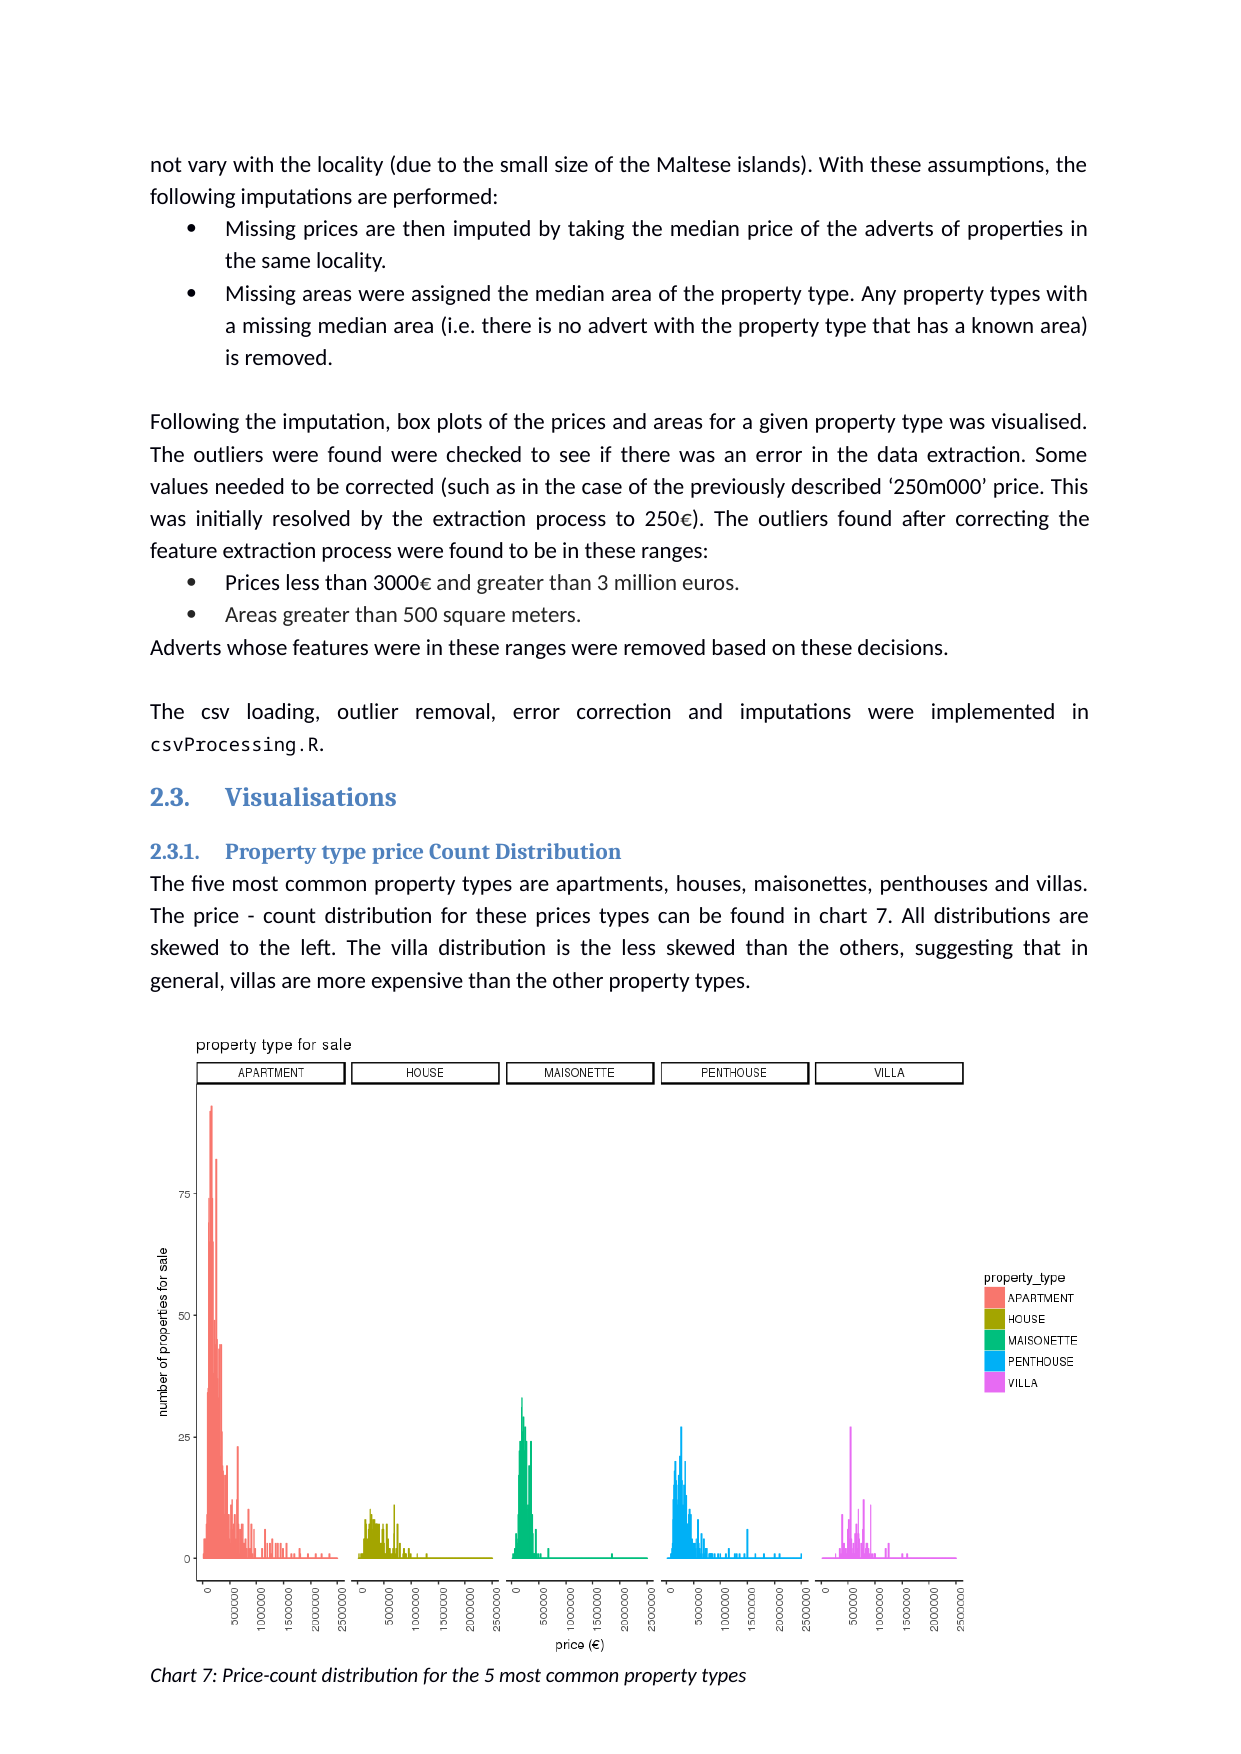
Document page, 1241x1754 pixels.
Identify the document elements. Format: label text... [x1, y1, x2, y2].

picture [150, 1031, 1091, 1659]
subtitle 2.3.1. Property type price Count Distribution [150, 839, 1090, 865]
subtitle 2.3. Visualisations [150, 782, 1090, 813]
text The csv loading, outlier removal, error correction and imputations were implemented in csvProcessing.R. [150, 697, 1090, 757]
list Areas greater than 500 square meters. [187, 601, 1090, 629]
list Missing prices are then imputed by taking the median price of the adverts of properties in the same locality. [187, 214, 1090, 274]
text not vary with the locality (due to the small size of the Maltese islands). With these assumptions, the following imputations are performed: [150, 150, 1090, 210]
text Following the imputation, box plots of the prices and areas for a given property type was visualised. The outliers were found were checked to see if there was an error in the data extraction. Some values needed to be corrected (such as in the case of the previously described ‘250m000’ price. This was initially resolved by the extraction process to 250€). The outliers found after correcting the feature extraction process were found to be in these ranges: [150, 407, 1090, 564]
text Adverts whose features were in these ranges were removed based on these decisions. [150, 633, 1090, 661]
text The five most common property types are apartments, houses, maisonettes, penthouses and villas. The price - count distribution for these prices types can be found in chart 7. All distributions are skewed to the left. The villa distribution is the less skewed than the others, suggesting that in general, villas are more expensive than the other property types. [150, 869, 1090, 994]
list Prices less than 3000€ and greater than 3 million euros. [187, 568, 1090, 596]
text Chart 7: Price-count distribution for the 5 most common property types [150, 1659, 1090, 1688]
list Missing areas were assigned the median area of the property type. Any property types with a missing median area (i.e. there is no advert with the property type that has a known area) is removed. [187, 279, 1090, 371]
